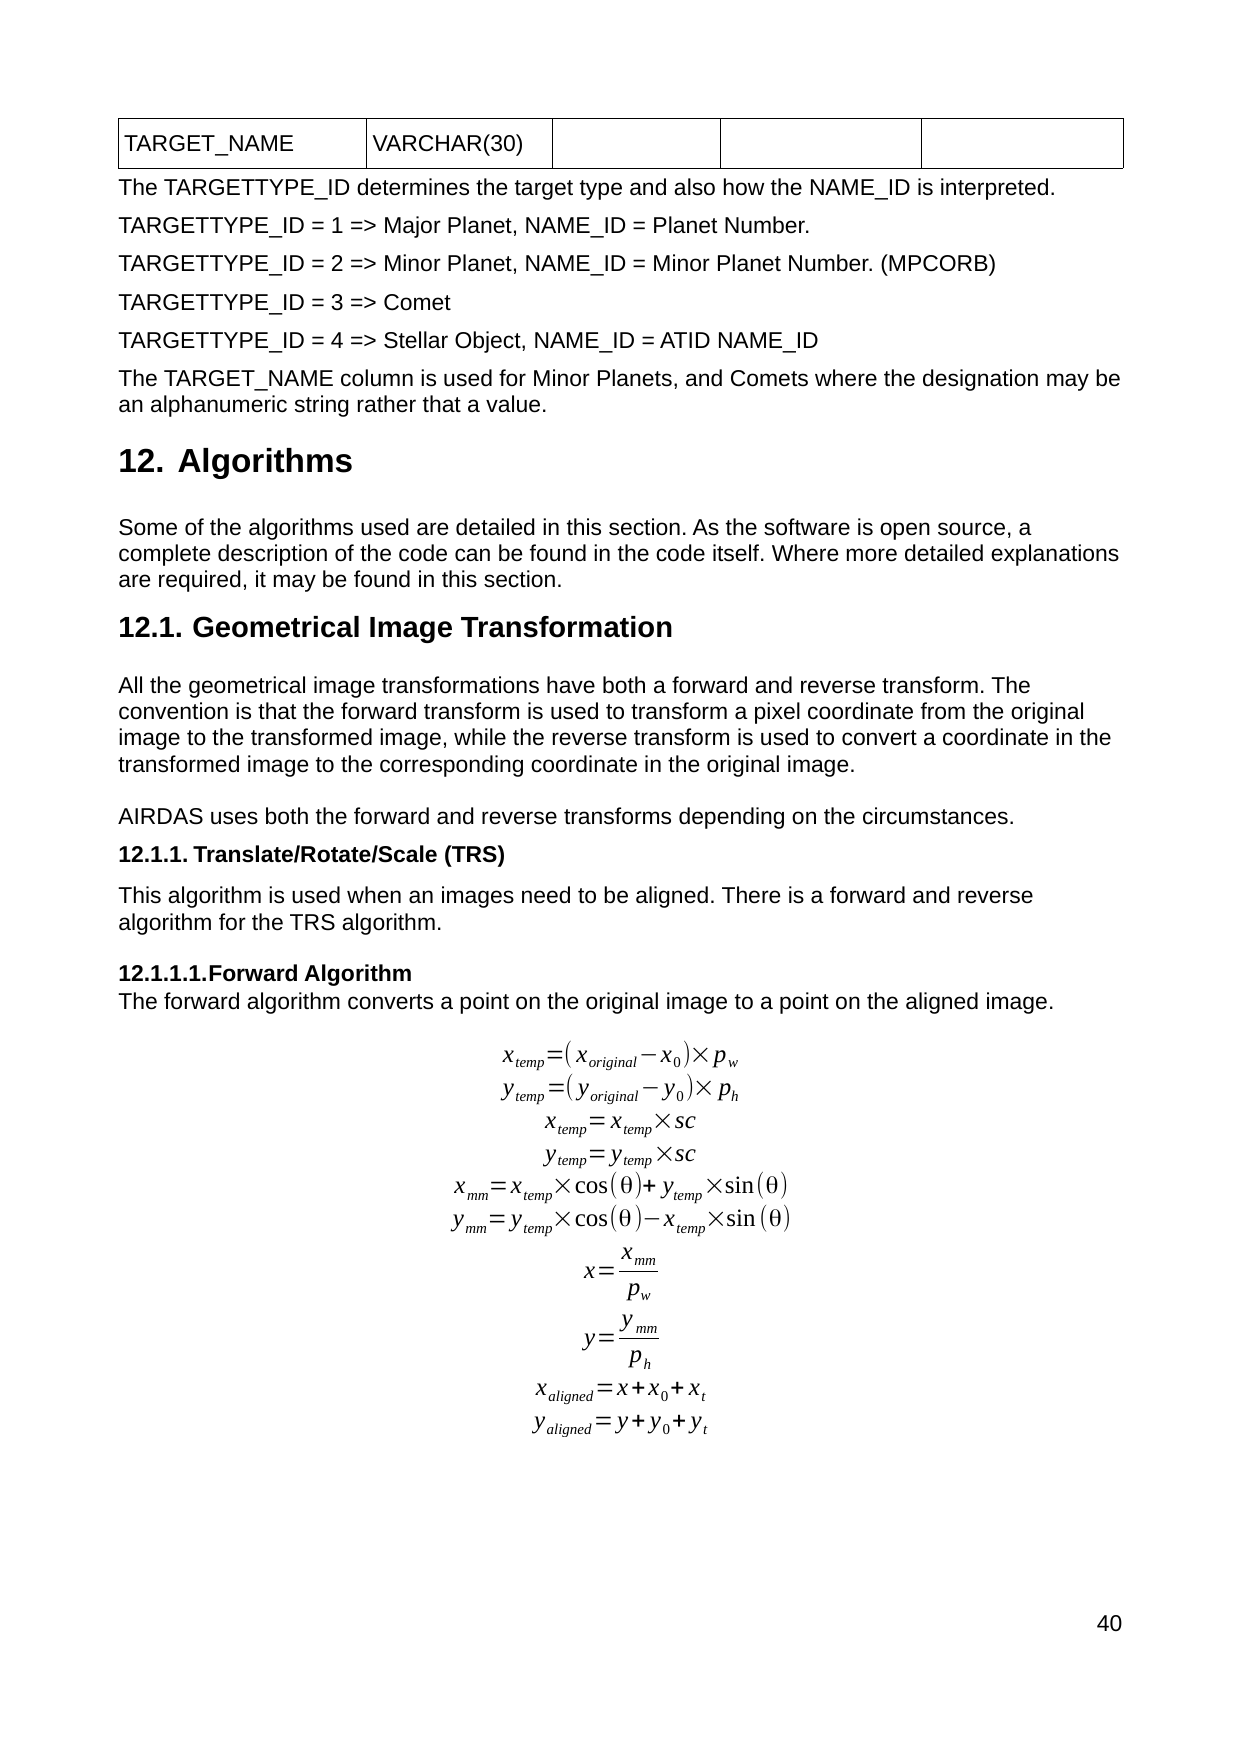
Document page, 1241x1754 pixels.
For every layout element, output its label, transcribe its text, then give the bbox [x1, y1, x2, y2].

text Some of the algorithms used are detailed in this section. As the software is open source, a complete description of the code can be found in the code itself. Where more detailed explanations are required, it may be found in this section. [118, 498, 1122, 592]
table_cell TARGET_NAME [119, 119, 366, 168]
table_cell [922, 119, 1123, 168]
subtitle Translate/Rotate/Scale (TRS) [118, 841, 1122, 868]
text This algorithm is used when an images need to be aligned. There is a forward and reverse algorithm for the TRS algorithm. [118, 868, 1122, 935]
text TARGETTYPE_ID = 4 => Stellar Object, NAME_ID = ATID NAME_ID [118, 327, 1122, 353]
text The forward algorithm converts a point on the original image to a point on the aligned image. [118, 986, 1122, 1014]
subtitle Geometrical Image Transformation [118, 610, 1122, 644]
table_cell [553, 119, 720, 168]
text The TARGET_NAME column is used for Minor Planets, and Comets where the designation may be an alphanumeric string rather that a value. [118, 365, 1122, 418]
text AIRDAS uses both the forward and reverse transforms depending on the circumstances. [118, 789, 1122, 830]
table_cell VARCHAR(30) [367, 119, 552, 168]
text All the geometrical image transformations have both a forward and reverse transform. The convention is that the forward transform is used to transform a pixel coordinate from the original image to the transformed image, while the reverse transform is used to convert a coordinate in the transformed image to the corresponding coordinate in the original image. [118, 650, 1122, 777]
text TARGETTYPE_ID = 1 => Major Planet, NAME_ID = Planet Number. [118, 212, 1122, 238]
text TARGETTYPE_ID = 2 => Minor Planet, NAME_ID = Minor Planet Number. (MPCORB) [118, 250, 1122, 277]
subtitle Forward Algorithm [118, 960, 1122, 986]
text TARGETTYPE_ID = 3 => Comet [118, 289, 1122, 315]
text The TARGETTYPE_ID determines the target type and also how the NAME_ID is interpreted. [118, 174, 1122, 200]
subtitle Algorithms [118, 441, 1122, 480]
table_cell [721, 119, 921, 168]
